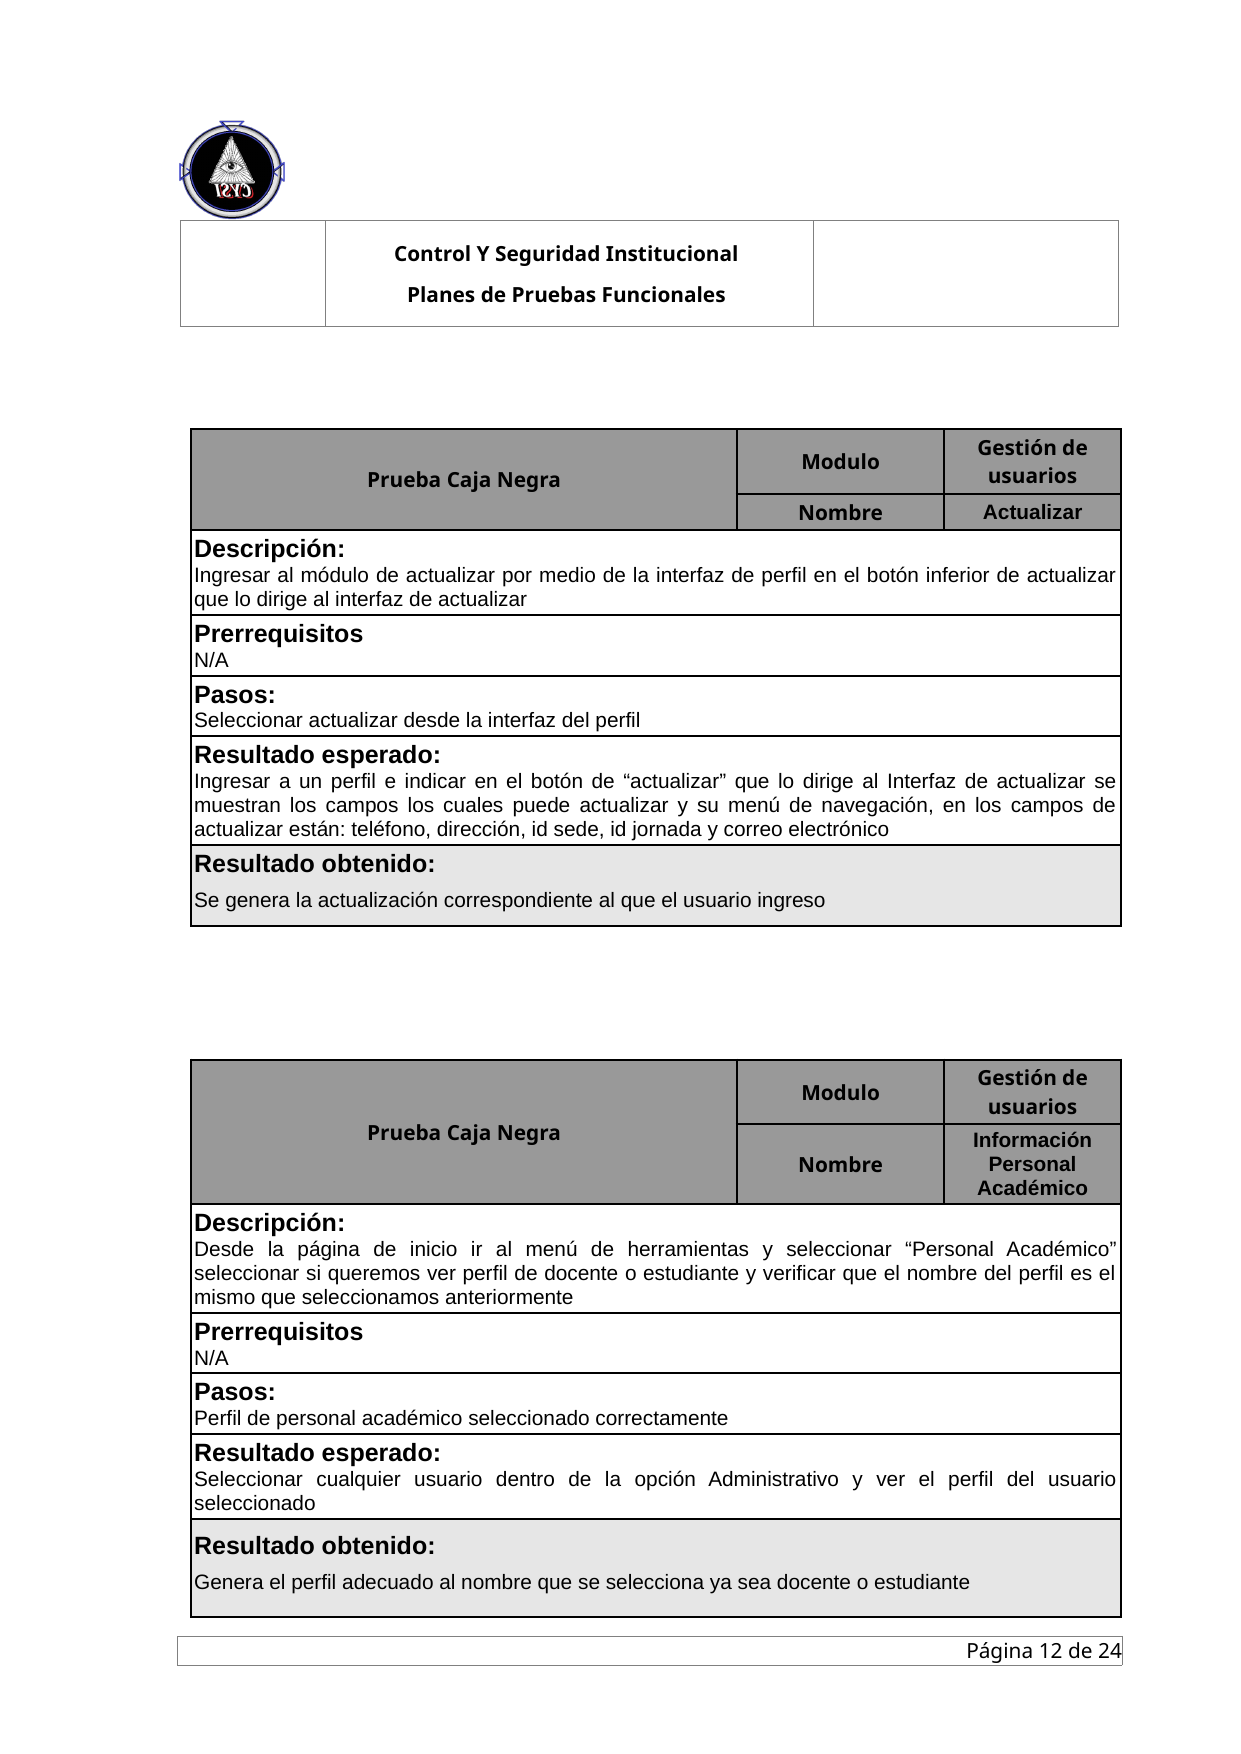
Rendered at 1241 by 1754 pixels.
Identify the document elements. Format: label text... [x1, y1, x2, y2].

table_cell Pasos: Seleccionar actualizar desde la interfaz del perfil [192, 677, 1120, 735]
table_cell Prerrequisitos N/A [192, 1314, 1120, 1372]
table_header Gestión de usuarios [945, 430, 1120, 493]
table_cell Prerrequisitos N/A [192, 616, 1120, 674]
table_header Modulo [738, 430, 943, 493]
table_cell Resultado obtenido: Genera el perfil adecuado al nombre que se selecciona ya sea docente o estudiante [192, 1520, 1120, 1616]
table_cell Resultado esperado: Ingresar a un perfil e indicar en el botón de “actualizar” que lo dirige al Interfaz de actualizar se muestran los campos los cuales puede actualizar y su menú de navegación, en los campos de actualizar están: teléfono, dirección, id sede, id jornada y correo electrónico [192, 737, 1120, 844]
table_header Modulo [738, 1061, 943, 1123]
table_cell Resultado esperado: Seleccionar cualquier usuario dentro de la opción Administrativo y ver el perfil del usuario seleccionado [192, 1435, 1120, 1517]
table_cell Nombre [738, 495, 943, 529]
table_cell Actualizar [945, 495, 1120, 529]
table_cell Resultado obtenido: Se genera la actualización correspondiente al que el usuario ingreso [192, 846, 1120, 925]
table_cell Información Personal Académico [945, 1125, 1120, 1203]
table_cell Descripción: Ingresar al módulo de actualizar por medio de la interfaz de perfil en el botón inferior de actualizar que lo dirige al interfaz de actualizar [192, 531, 1120, 614]
table_cell Nombre [738, 1125, 943, 1203]
table_cell Descripción: Desde la página de inicio ir al menú de herramientas y seleccionar “Personal Académico” seleccionar si queremos ver perfil de docente o estudiante y verificar que el nombre del perfil es el mismo que seleccionamos anteriormente [192, 1205, 1120, 1312]
table_header Gestión de usuarios [945, 1061, 1120, 1123]
table_cell Pasos: Perfil de personal académico seleccionado correctamente [192, 1374, 1120, 1433]
table_header Prueba Caja Negra [192, 430, 736, 529]
table_header Prueba Caja Negra [192, 1061, 736, 1203]
